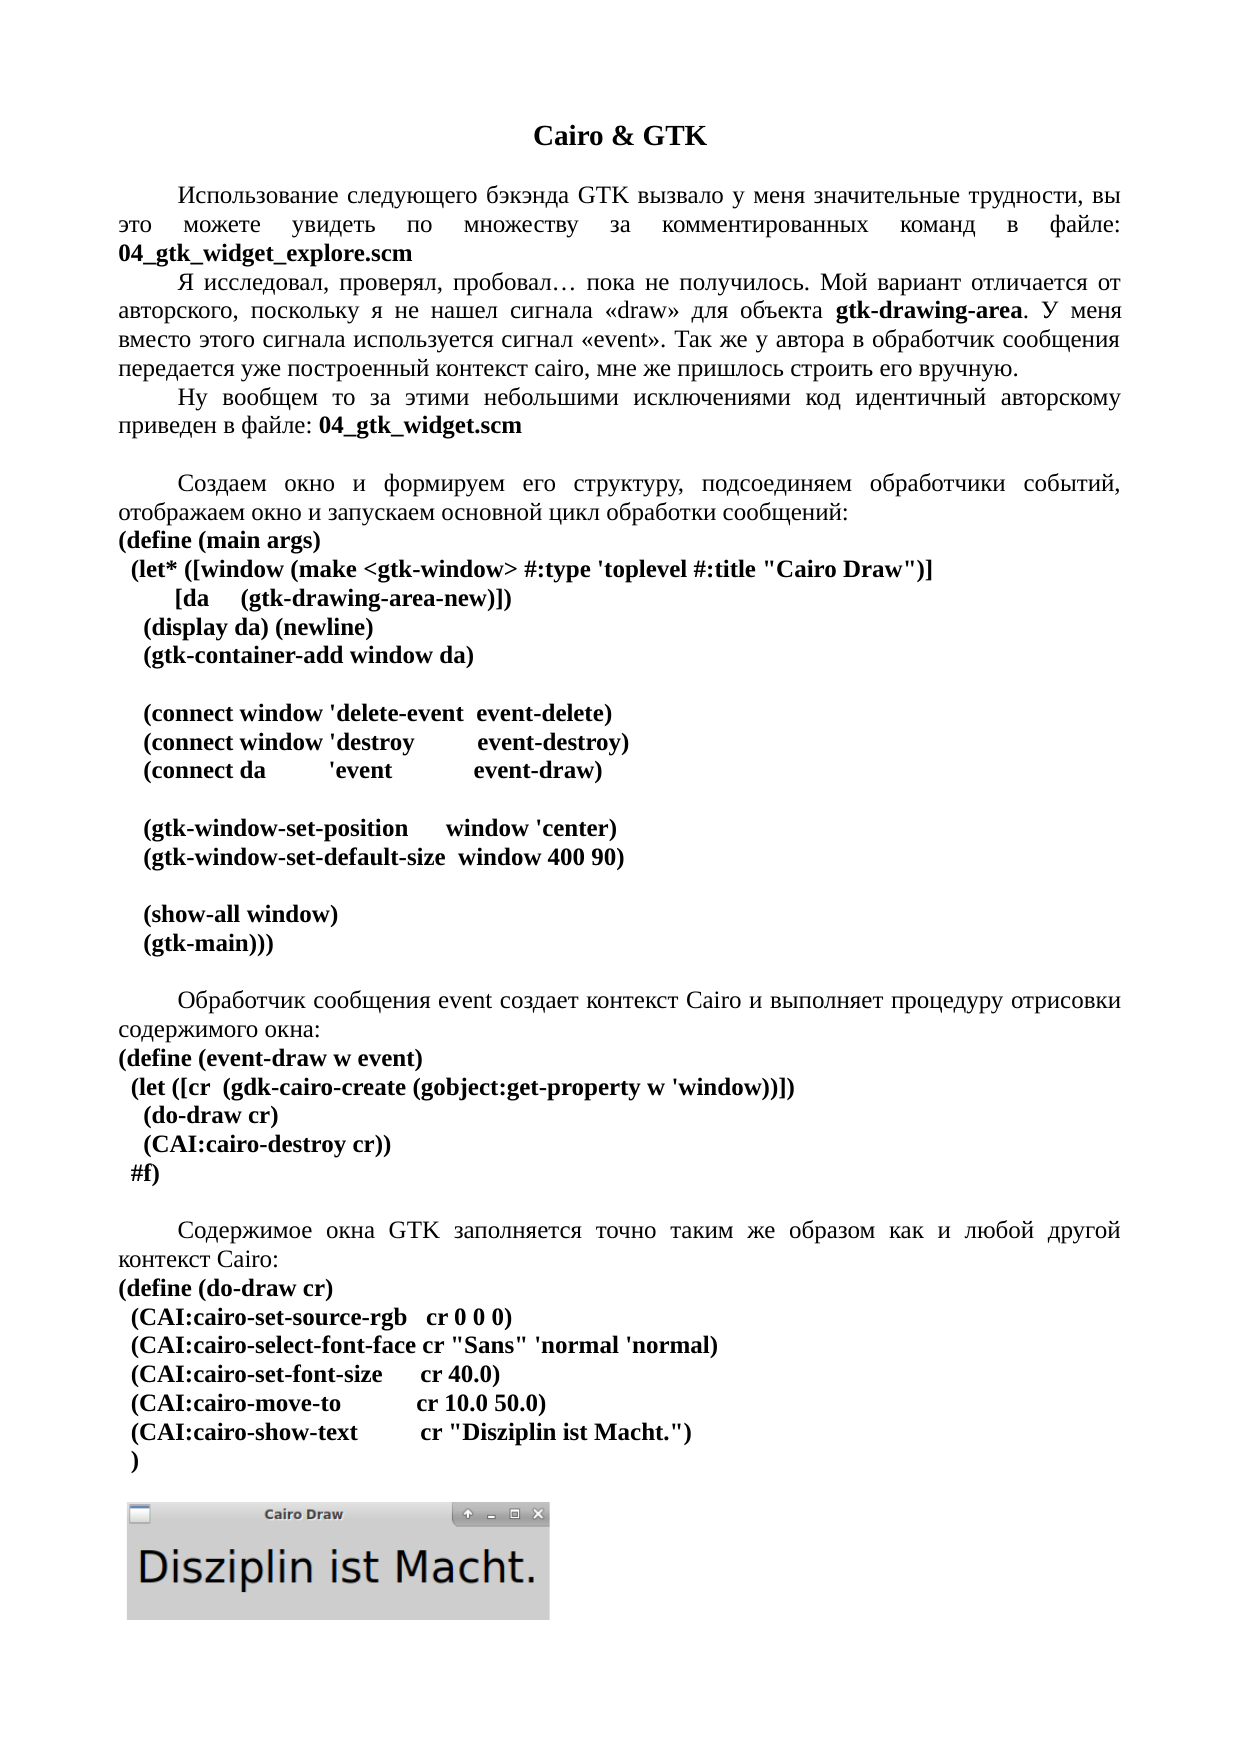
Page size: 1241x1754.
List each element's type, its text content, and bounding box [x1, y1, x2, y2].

text Ну вообщем то за этими небольшими исключениями код идентичный авторскому приведен в файле: 04_gtk_widget.scm [118, 382, 1122, 439]
text Я исследовал, проверял, пробовал… пока не получилось. Мой вариант отличается от авторского, поскольку я не нашел сигнала «draw» для объекта gtk-drawing-area. У меня вместо этого сигнала используется сигнал «event». Так же у автора в обработчик сообщения передается уже построенный контекст cairo, мне же пришлось строить его вручную. [118, 267, 1122, 382]
text (gtk-main))) [118, 928, 1122, 957]
text (gtk-window-set-position window 'center) [118, 813, 1122, 842]
text (gtk-window-set-default-size window 400 90) [118, 842, 1122, 870]
text (define (event-draw w event) [118, 1043, 1122, 1072]
text #f) [118, 1158, 1122, 1187]
text (gtk-container-add window da) [118, 640, 1122, 669]
text (define (do-draw cr) [118, 1273, 1122, 1302]
text (let ([cr (gdk-cairo-create (gobject:get-property w 'window))]) [118, 1072, 1122, 1100]
text (CAI:cairo-show-text cr "Disziplin ist Macht.") [118, 1417, 1122, 1445]
text (do-draw cr) [118, 1100, 1122, 1129]
text (CAI:cairo-set-font-size cr 40.0) [118, 1359, 1122, 1388]
text Создаем окно и формируем его структуру, подсоединяем обработчики событий, отображаем окно и запускаем основной цикл обработки сообщений: [118, 468, 1122, 525]
text Использование следующего бэкэнда GTK вызвало у меня значительные трудности, вы это можете увидеть по множеству за комментированных команд в файле: 04_gtk_widget_explore.scm [118, 180, 1122, 267]
text (display da) (newline) [118, 612, 1122, 640]
text (show-all window) [118, 899, 1122, 928]
text (CAI:cairo-move-to cr 10.0 50.0) [118, 1388, 1122, 1417]
text (define (main args) [118, 525, 1122, 554]
text (connect da 'event event-draw) [118, 755, 1122, 784]
text (connect window 'delete-event event-delete) [118, 698, 1122, 727]
text ) [118, 1445, 1122, 1474]
text (CAI:cairo-destroy cr)) [118, 1129, 1122, 1158]
text [da (gtk-drawing-area-new)]) [118, 583, 1122, 612]
picture [126, 1502, 550, 1620]
text Содержимое окна GTK заполняется точно таким же образом как и любой другой контекст Cairo: [118, 1215, 1122, 1273]
text (let* ([window (make <gtk-window> #:type 'toplevel #:title "Cairo Draw")] [118, 554, 1122, 583]
text Cairo & GTK [118, 118, 1122, 152]
text (CAI:cairo-select-font-face cr "Sans" 'normal 'normal) [118, 1330, 1122, 1359]
text (CAI:cairo-set-source-rgb cr 0 0 0) [118, 1302, 1122, 1330]
text (connect window 'destroy event-destroy) [118, 727, 1122, 755]
text Обработчик сообщения event создает контекст Cairo и выполняет процедуру отрисовки содержимого окна: [118, 985, 1122, 1043]
